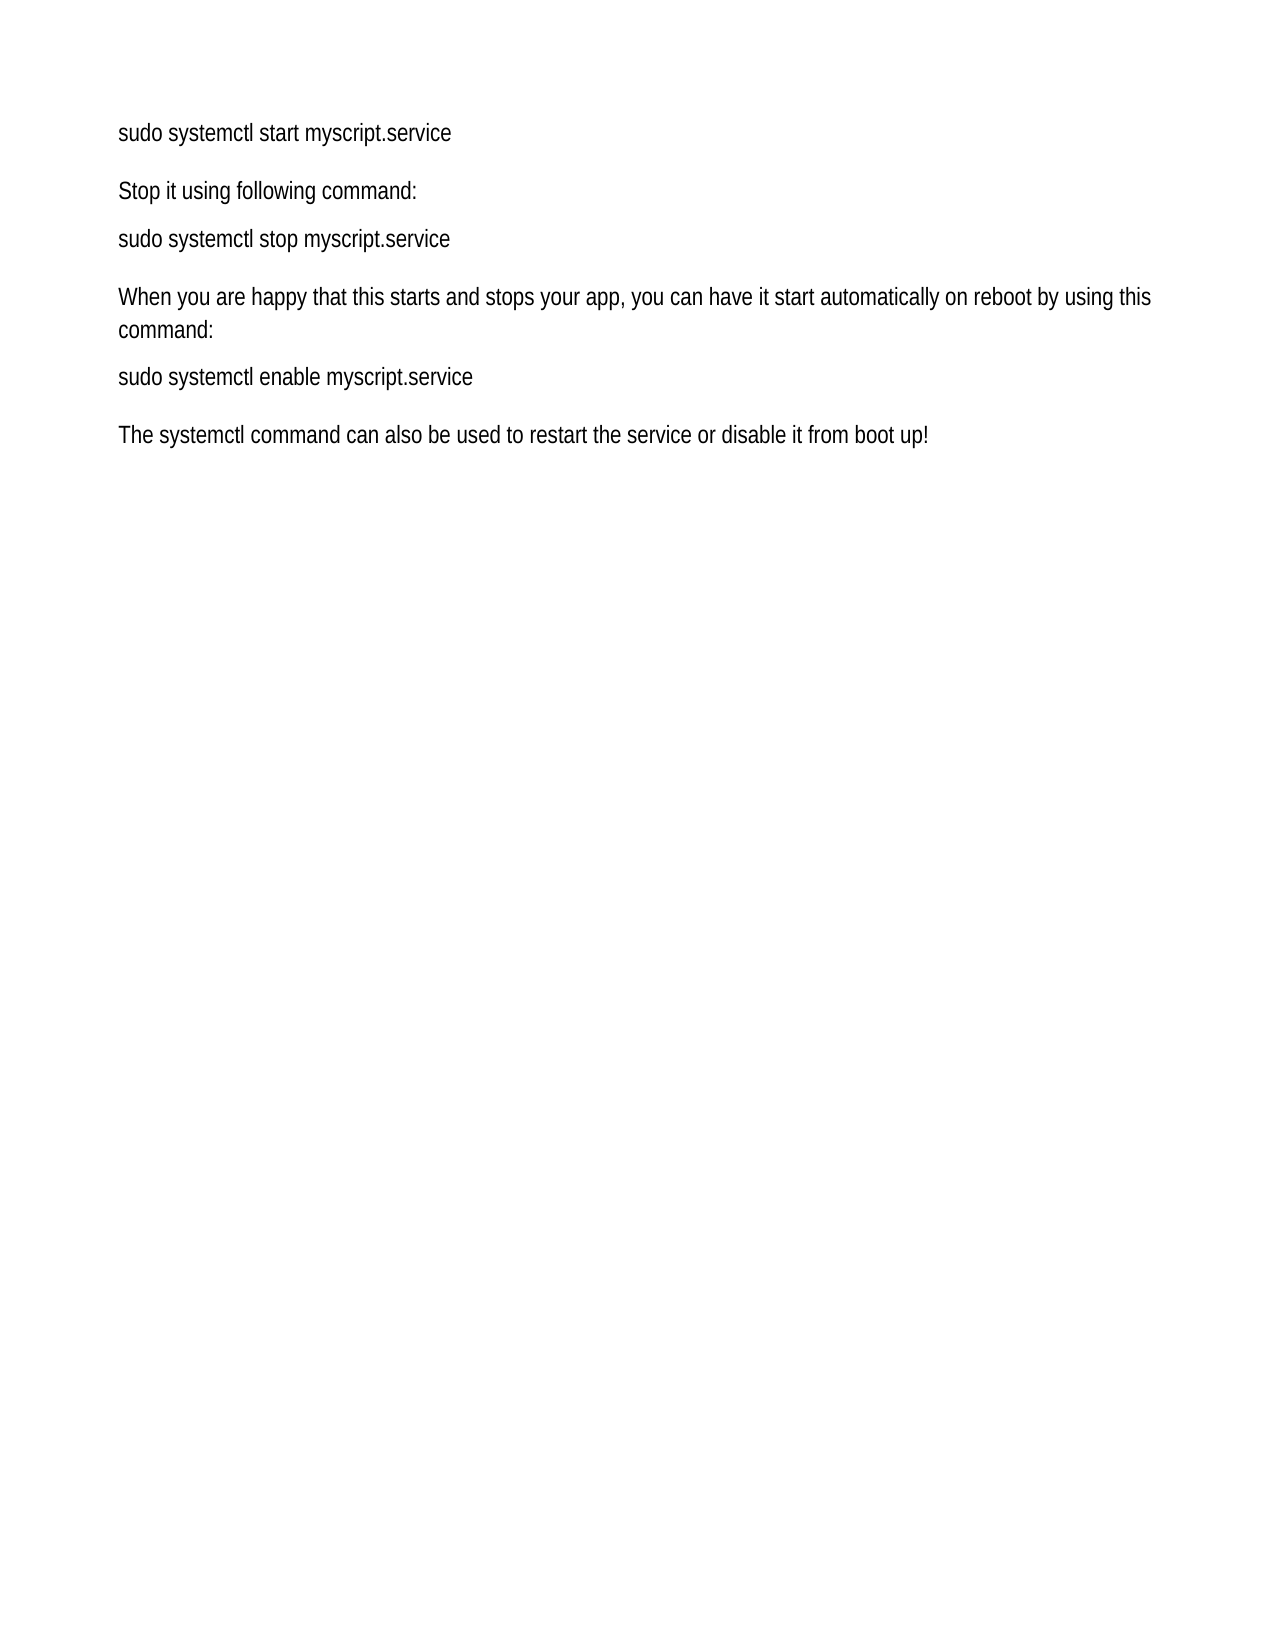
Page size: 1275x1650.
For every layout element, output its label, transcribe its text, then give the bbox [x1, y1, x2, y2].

text sudo systemctl enable myscript.service [118, 362, 1157, 391]
text The systemctl command can also be used to restart the service or disable it from boot up! [118, 420, 1157, 449]
text Stop it using following command: [118, 176, 1157, 205]
text sudo systemctl start myscript.service [118, 118, 1157, 147]
text When you are happy that this starts and stops your app, you can have it start automatically on reboot by using this command: [118, 282, 1157, 343]
text sudo systemctl stop myscript.service [118, 224, 1157, 252]
